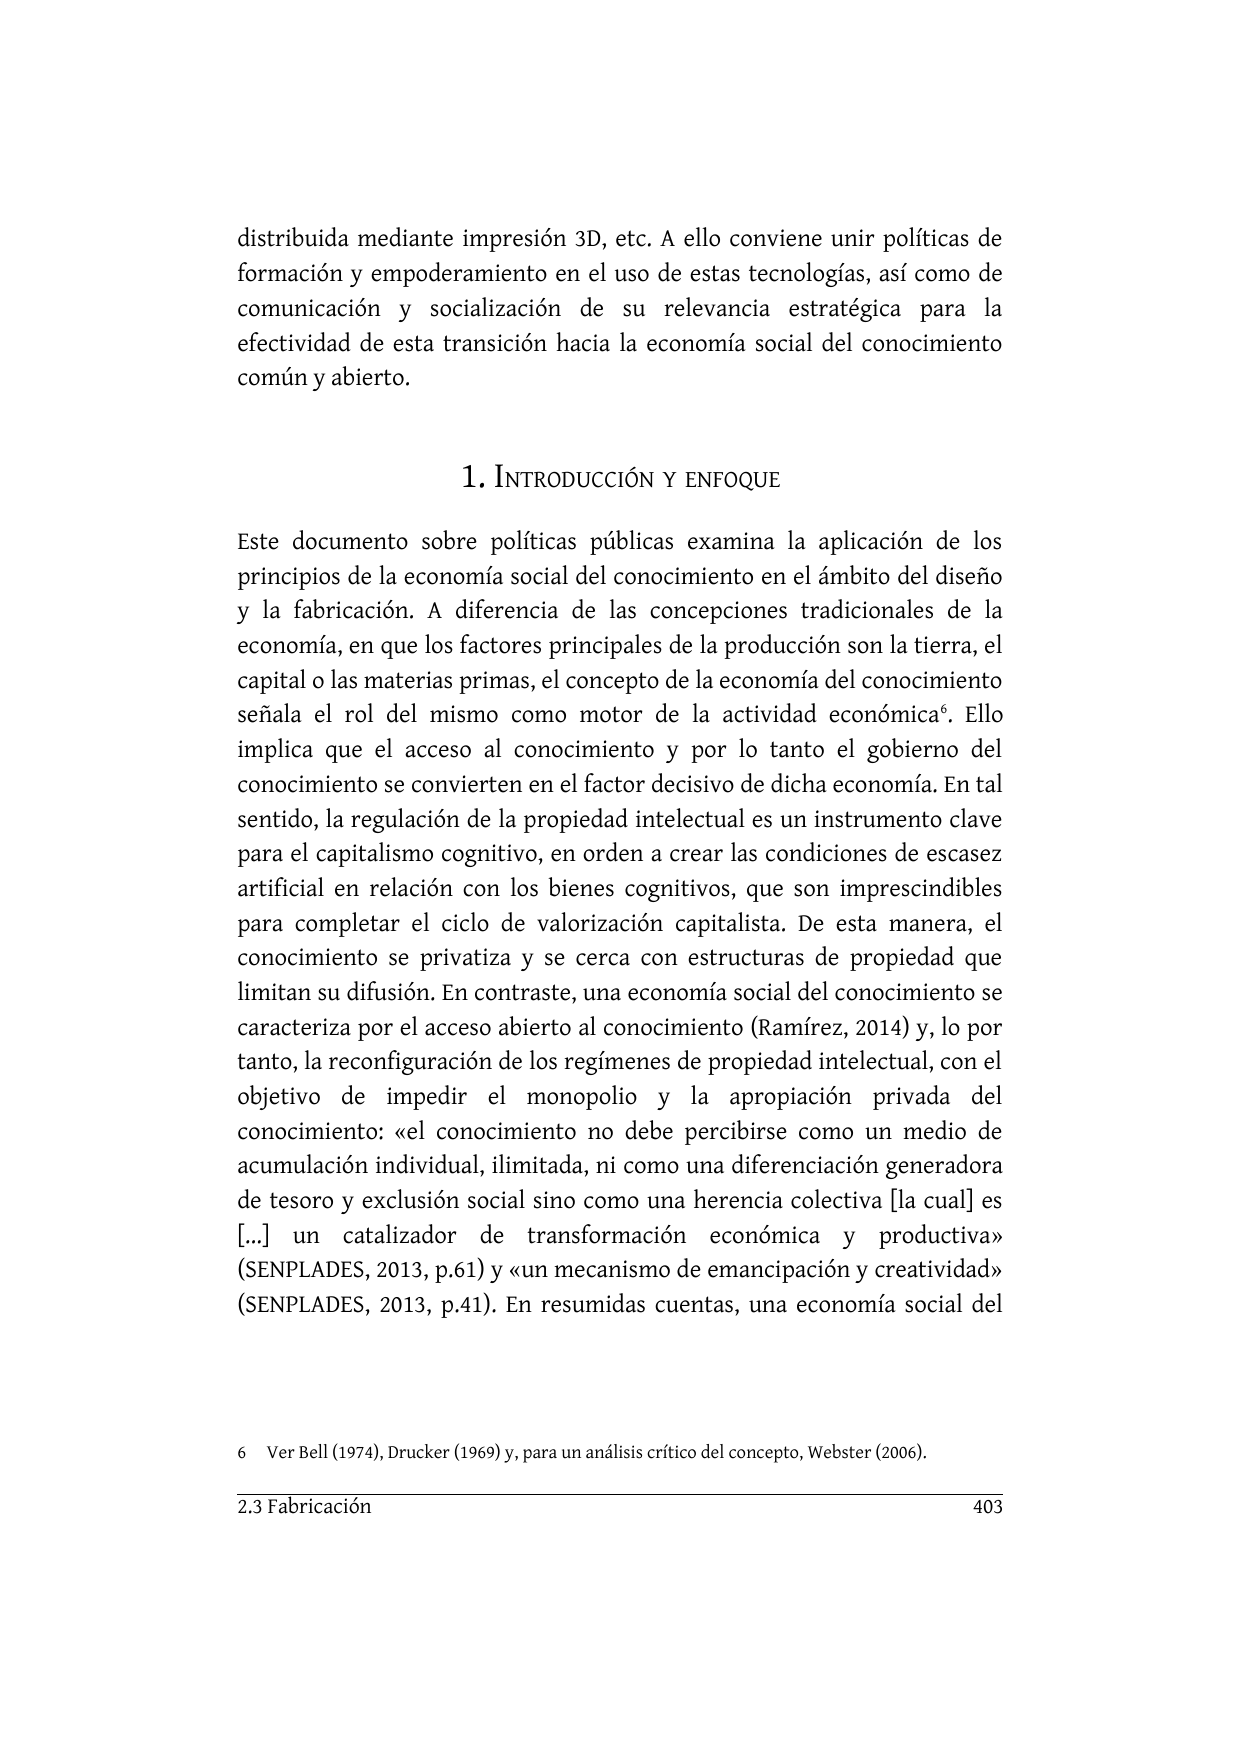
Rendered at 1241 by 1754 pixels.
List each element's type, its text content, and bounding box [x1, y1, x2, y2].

subtitle Introducción y enfoque [282, 455, 958, 498]
text Este documento sobre políticas públicas examina la aplicación de los principios de la economía social del conocimiento en el ámbito del diseño y la fabricación. A diferencia de las concepciones tradicionales de la economía, en que los factores principales de la producción son la tierra, el capital o las materias primas, el concepto de la economía del conocimiento señala el rol del mismo como motor de la actividad económica. Ello implica que el acceso al conocimiento y por lo tanto el gobierno del conocimiento se convierten en el factor decisivo de dicha economía. En tal sentido, la regulación de la propiedad intelectual es un instrumento clave para el capitalismo cognitivo, en orden a crear las condiciones de escasez artificial en relación con los bienes cognitivos, que son imprescindibles para completar el ciclo de valorización capitalista. De esta manera, el conocimiento se privatiza y se cerca con estructuras de propiedad que limitan su difusión. En contraste, una economía social del conocimiento se caracteriza por el acceso abierto al conocimiento (Ramírez, 2014) y, lo por tanto, la reconfiguración de los regímenes de propiedad intelectual, con el objetivo de impedir el monopolio y la apropiación privada del conocimiento: «el conocimiento no debe percibirse como un medio de acumulación individual, ilimitada, ni como una diferenciación generadora de tesoro y exclusión social sino como una herencia colectiva [la cual] es [...] un catalizador de transformación económica y productiva» (SENPLADES, 2013, p.61) y «un mecanismo de emancipación y creatividad» (SENPLADES, 2013, p.41). En resumidas cuentas, una economía social del [237, 528, 1003, 1320]
text Ver Bell (1974), Drucker (1969) y, para un análisis crítico del concepto, Webster (2006). [237, 1442, 1003, 1464]
text distribuida mediante impresión 3D, etc. A ello conviene unir políticas de formación y empoderamiento en el uso de estas tecnologías, así como de comunicación y socialización de su relevancia estratégica para la efectividad de esta transición hacia la economía social del conocimiento común y abierto. [237, 225, 1003, 393]
